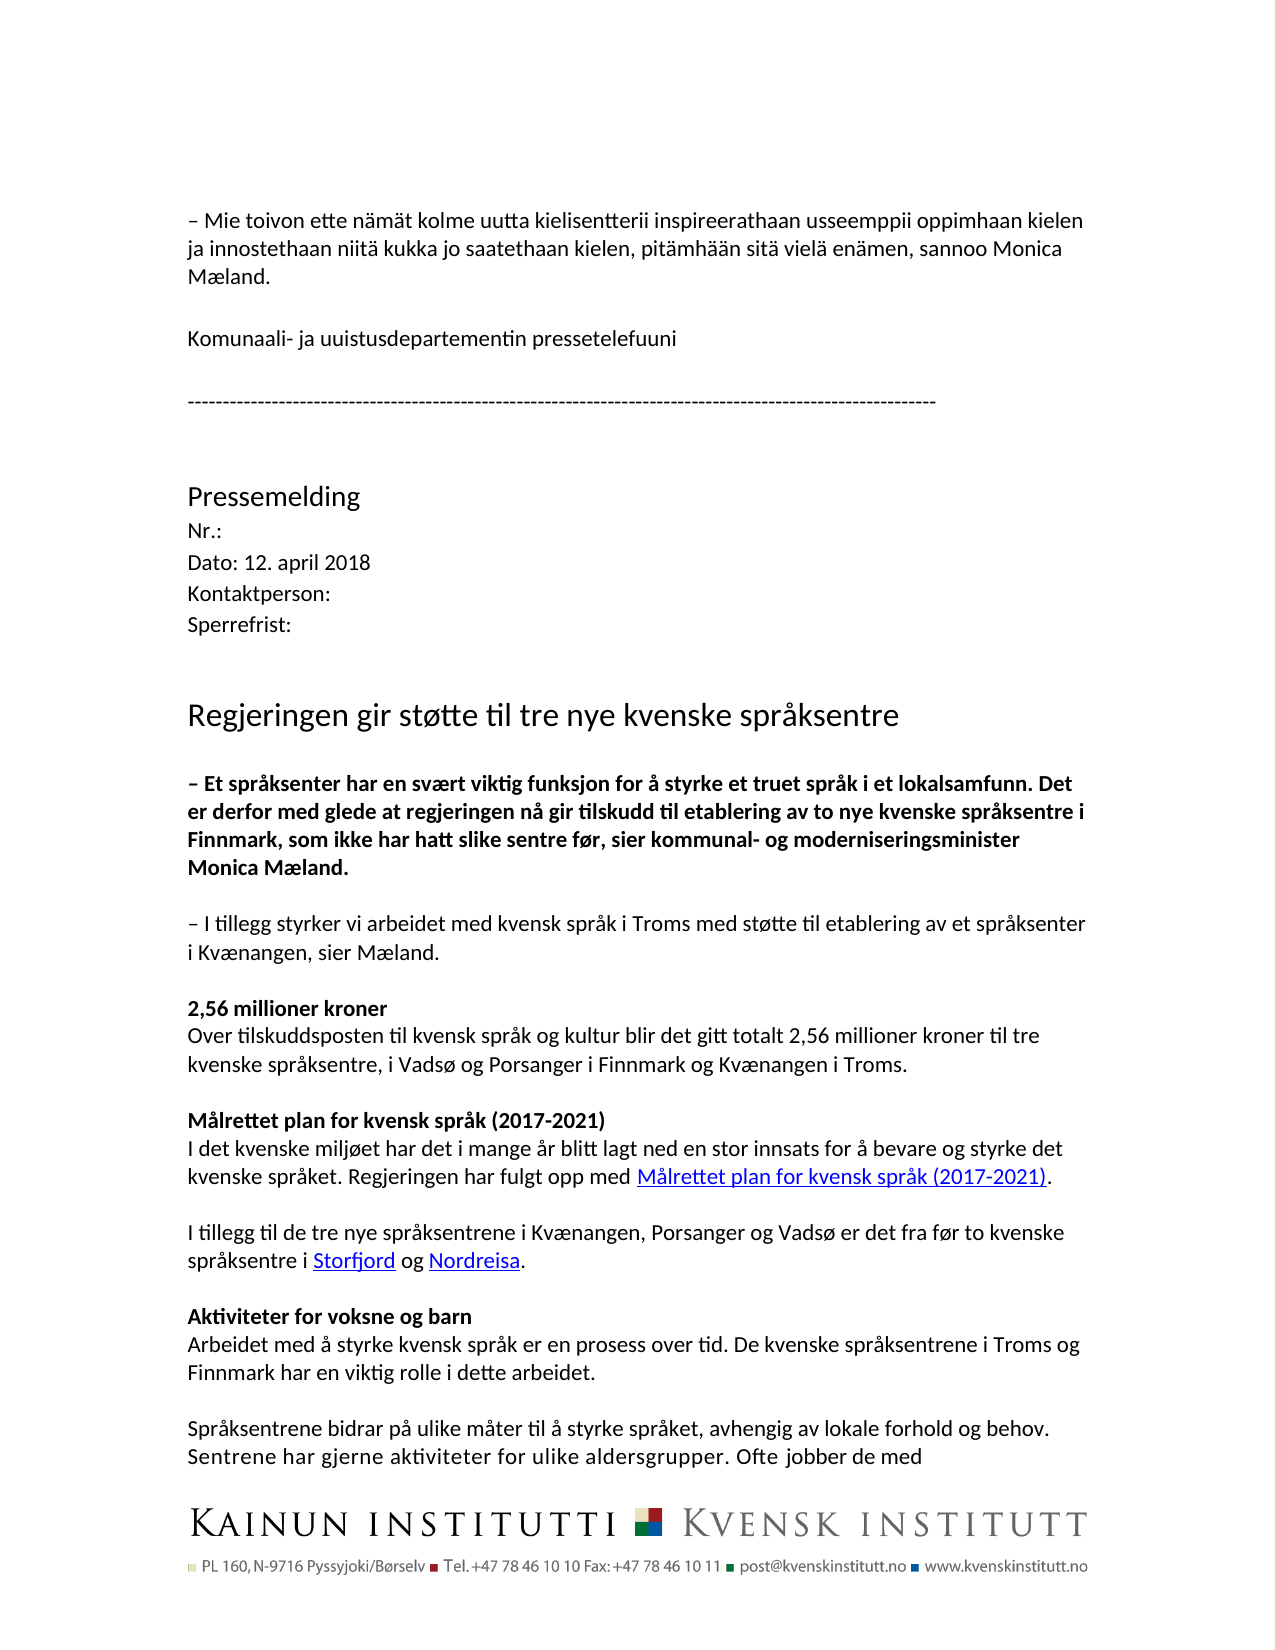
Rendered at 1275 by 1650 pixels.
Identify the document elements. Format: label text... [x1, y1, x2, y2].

text Komunaali- ja uuistusdepartementin pressetelefuuni [187, 321, 1087, 353]
text Dato: 12. april 2018 [187, 544, 1087, 576]
text Pressemelding [187, 478, 1087, 513]
text ----------------------------------------------------------------------------------------------------------- [187, 384, 1087, 415]
text I tillegg til de tre nye språksentrene i Kvænangen, Porsanger og Vadsø er det fra før to kvenske språksentre i Storfjord og Nordreisa. [187, 1218, 1087, 1274]
text Over tilskuddsposten til kvensk språk og kultur blir det gitt totalt 2,56 millioner kroner til tre kvenske språksentre, i Vadsø og Porsanger i Finnmark og Kvænangen i Troms. [187, 1022, 1087, 1078]
text – Et språksenter har en svært viktig funksjon for å styrke et truet språk i et lokalsamfunn. Det er derfor med glede at regjeringen nå gir tilskudd til etablering av to nye kvenske språksentre i Finnmark, som ikke har hatt slike sentre før, sier kommunal- og moderniseringsminister Monica Mæland. [187, 769, 1087, 882]
text Målrettet plan for kvensk språk (2017-2021) [187, 1106, 1087, 1134]
text – Mie toivon ette nämät kolme uutta kielisentterii inspireerathaan usseemppii oppimhaan kielen ja innostethaan niitä kukka jo saatethaan kielen, pitämhään sitä vielä enämen, sannoo Monica Mæland. [187, 206, 1087, 290]
text Arbeidet med å styrke kvensk språk er en prosess over tid. De kvenske språksentrene i Troms og Finnmark har en viktig rolle i dette arbeidet. [187, 1330, 1087, 1386]
picture [187, 1508, 1088, 1577]
text Sperrefrist: [187, 607, 1087, 638]
text – I tillegg styrker vi arbeidet med kvensk språk i Troms med støtte til etablering av et språksenter i Kvænangen, sier Mæland. [187, 909, 1087, 966]
text I det kvenske miljøet har det i mange år blitt lagt ned en stor innsats for å bevare og styrke det kvenske språket. Regjeringen har fulgt opp med Målrettet plan for kvensk språk (2017-2021). [187, 1134, 1087, 1190]
subtitle Regjeringen gir støtte til tre nye kvenske språksentre [187, 694, 1087, 735]
text Kontaktperson: [187, 576, 1087, 607]
text Språksentrene bidrar på ulike måter til å styrke språket, avhengig av lokale forhold og behov. Sentrene har gjerne aktiviteter for ulike aldersgrupper. Ofte jobber de med [187, 1414, 1087, 1470]
text 2,56 millioner kroner [187, 994, 1087, 1022]
text Aktiviteter for voksne og barn [187, 1302, 1087, 1330]
text Nr.: [187, 513, 1087, 544]
